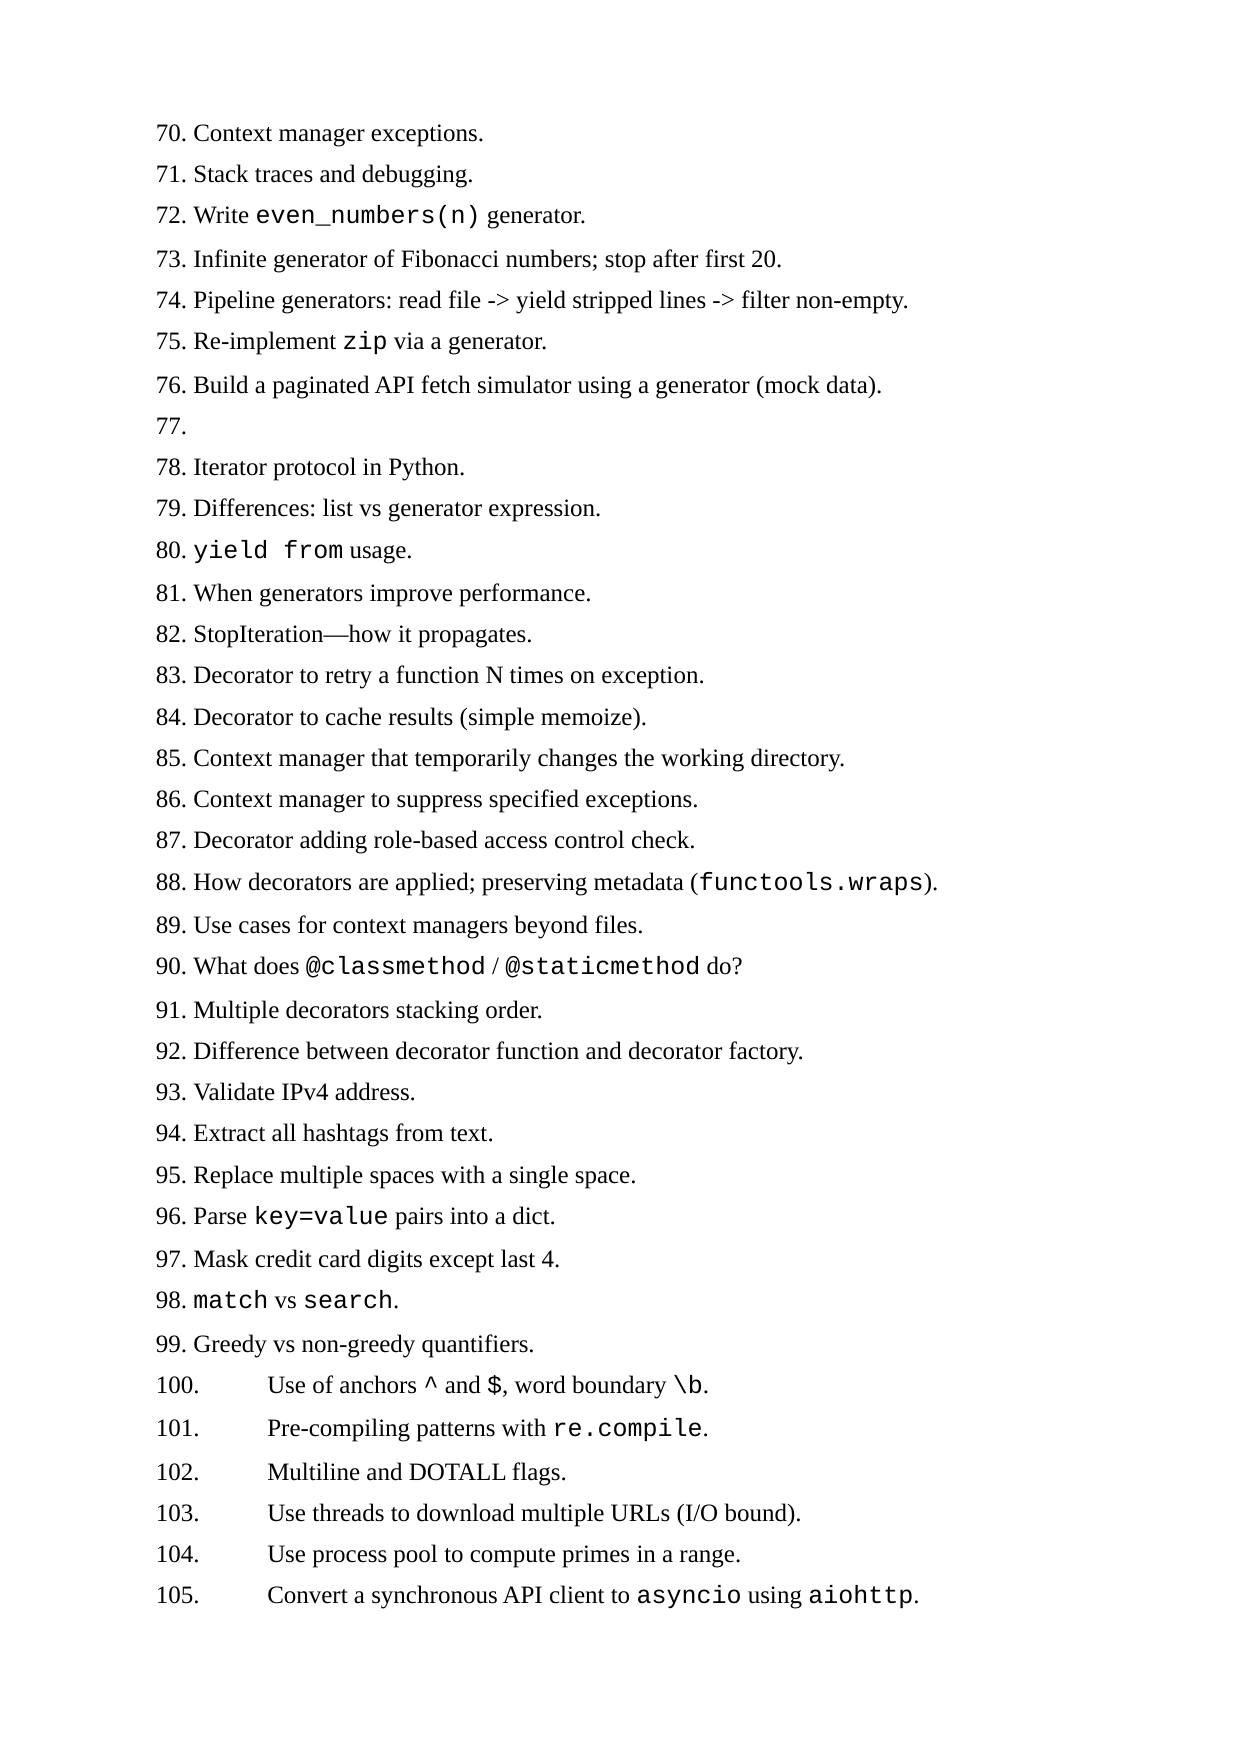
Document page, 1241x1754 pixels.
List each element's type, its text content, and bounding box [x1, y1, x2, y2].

list Use threads to download multiple URLs (I/O bound). [156, 1498, 1122, 1527]
list Write even_numbers(n) generator. [156, 201, 1122, 231]
list Pipeline generators: read file -> yield stripped lines -> filter non-empty. [156, 285, 1122, 314]
list Use of anchors ^ and $, word boundary \b. [156, 1370, 1122, 1401]
list StopIteration—how it propagates. [156, 619, 1122, 648]
list Stack traces and debugging. [156, 159, 1122, 188]
list Decorator adding role-based access control check. [156, 826, 1122, 854]
list Pre-compiling patterns with re.compile. [156, 1413, 1122, 1444]
list What does @classmethod / @staticmethod do? [156, 951, 1122, 982]
list Context manager exceptions. [156, 118, 1122, 147]
list yield from usage. [156, 535, 1122, 566]
list How decorators are applied; preserving metadata (functools.wraps). [156, 867, 1122, 898]
list Iterator protocol in Python. [156, 452, 1122, 481]
list Extract all hashtags from text. [156, 1118, 1122, 1147]
list Context manager to suppress specified exceptions. [156, 784, 1122, 813]
list Mask credit card digits except last 4. [156, 1244, 1122, 1273]
list When generators improve performance. [156, 578, 1122, 607]
list Differences: list vs generator expression. [156, 493, 1122, 522]
list Replace multiple spaces with a single space. [156, 1160, 1122, 1188]
list Build a paginated API fetch simulator using a generator (mock data). [156, 370, 1122, 398]
list Use process pool to compute primes in a range. [156, 1539, 1122, 1568]
list Re-implement zip via a generator. [156, 326, 1122, 357]
list Parse key=value pairs into a dict. [156, 1201, 1122, 1232]
list Greedy vs non-greedy quantifiers. [156, 1329, 1122, 1358]
list Decorator to cache results (simple memoize). [156, 702, 1122, 731]
list Validate IPv4 address. [156, 1077, 1122, 1106]
list Infinite generator of Fibonacci numbers; stop after first 20. [156, 244, 1122, 273]
list match vs search. [156, 1286, 1122, 1316]
list Multiline and DOTALL flags. [156, 1457, 1122, 1486]
list Convert a synchronous API client to asyncio using aiohttp. [156, 1581, 1122, 1611]
list Multiple decorators stacking order. [156, 995, 1122, 1023]
list Use cases for context managers beyond files. [156, 910, 1122, 939]
list Context manager that temporarily changes the working directory. [156, 743, 1122, 772]
list Decorator to retry a function N times on exception. [156, 661, 1122, 689]
list Difference between decorator function and decorator factory. [156, 1036, 1122, 1065]
